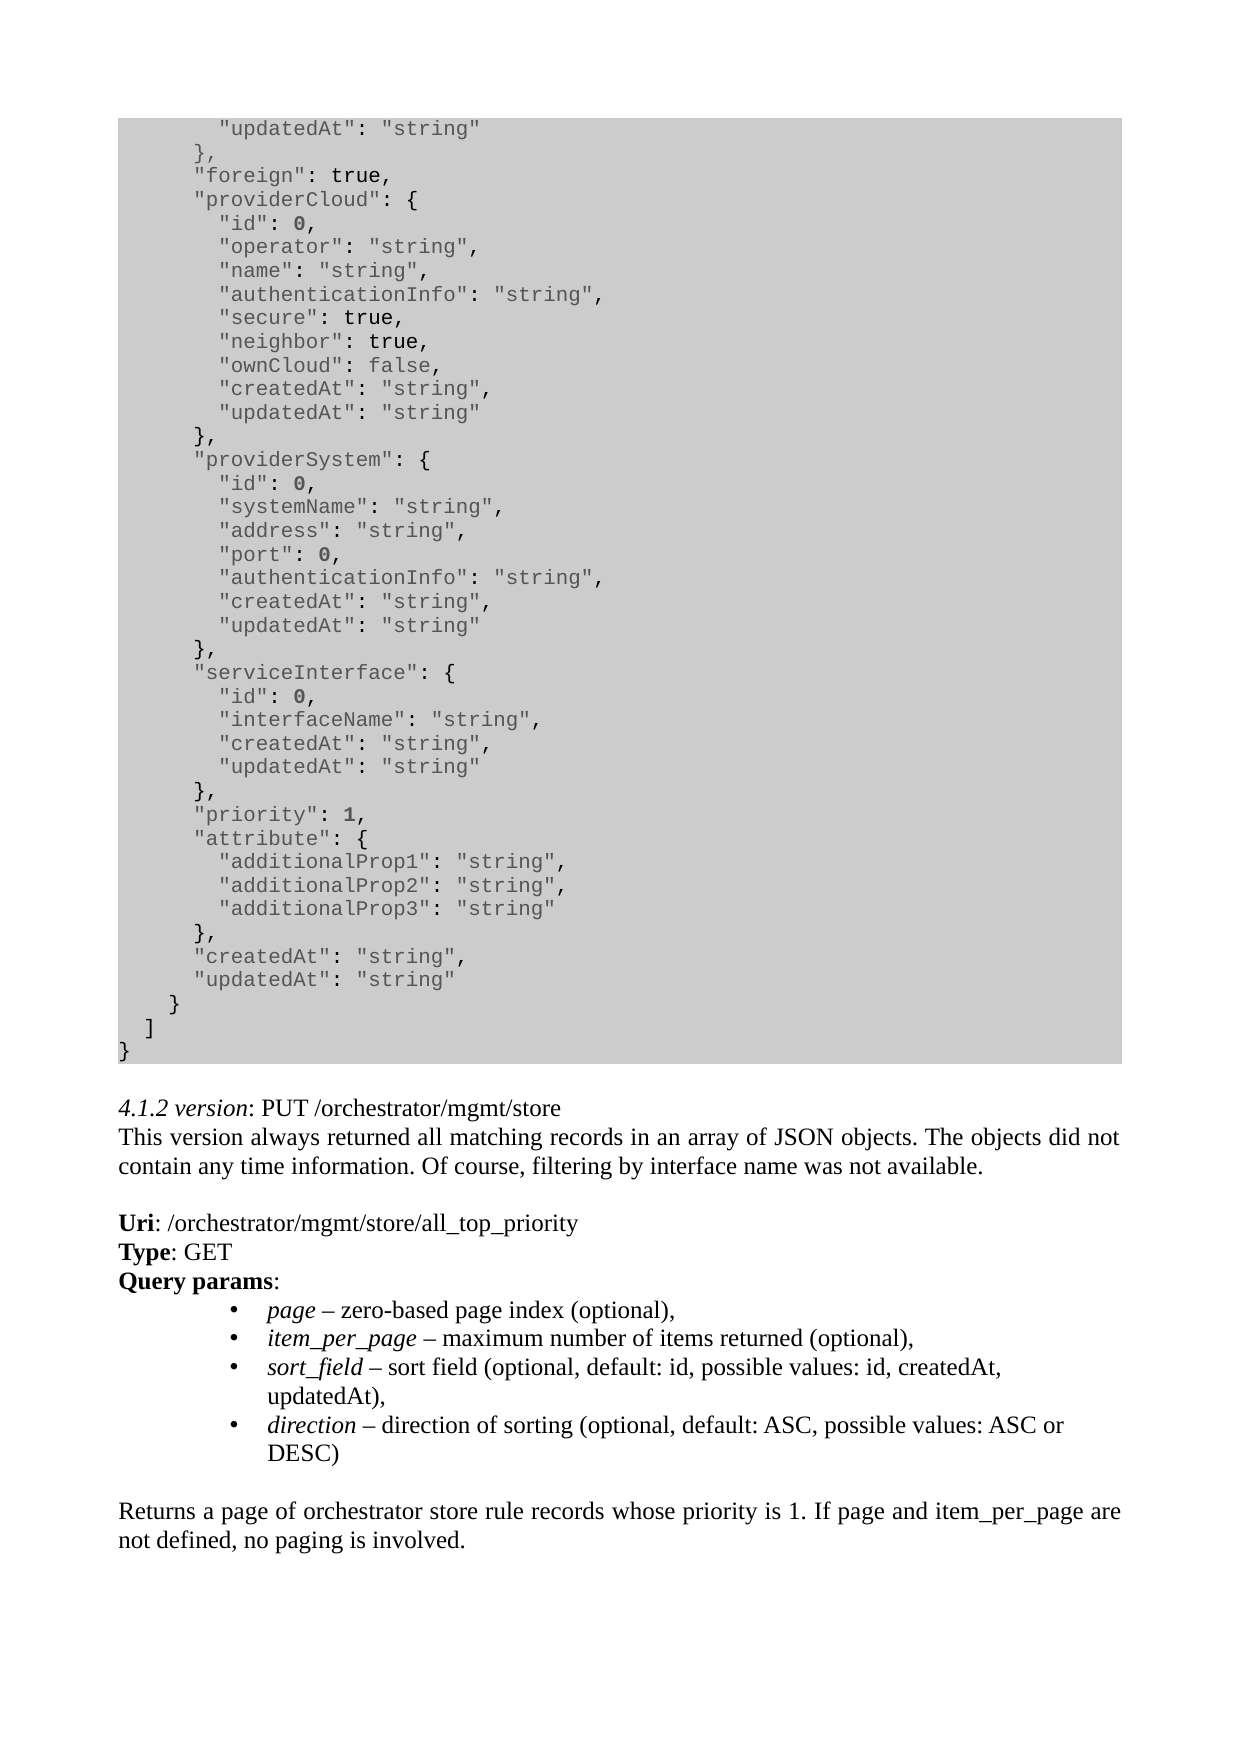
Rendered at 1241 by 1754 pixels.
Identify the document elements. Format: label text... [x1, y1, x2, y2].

text "updatedAt": "string" [118, 615, 1122, 638]
text "name": "string", [118, 260, 1122, 284]
text }, [118, 922, 1122, 946]
text "id": 0, [118, 213, 1122, 236]
text Uri: /orchestrator/mgmt/store/all_top_priority [118, 1208, 1122, 1237]
text This version always returned all matching records in an array of JSON objects. The objects did not contain any time information. Of course, filtering by interface name was not available. [118, 1122, 1122, 1180]
text "additionalProp2": "string", [118, 875, 1122, 898]
text Type: GET [118, 1237, 1122, 1266]
text "additionalProp1": "string", [118, 851, 1122, 875]
text "id": 0, [118, 686, 1122, 709]
text "serviceInterface": { [118, 662, 1122, 686]
text "id": 0, [118, 473, 1122, 496]
list direction – direction of sorting (optional, default: ASC, possible values: ASC or DESC) [229, 1410, 1122, 1467]
text Returns a page of orchestrator store rule records whose priority is 1. If page and item_per_page are not defined, no paging is involved. [118, 1496, 1122, 1553]
text ] [118, 1017, 1122, 1040]
list sort_field – sort field (optional, default: id, possible values: id, createdAt, updatedAt), [229, 1352, 1122, 1410]
text "priority": 1, [118, 804, 1122, 827]
list item_per_page – maximum number of items returned (optional), [229, 1323, 1122, 1352]
text "updatedAt": "string" [118, 969, 1122, 993]
text "attribute": { [118, 827, 1122, 851]
text "operator": "string", [118, 236, 1122, 260]
text "createdAt": "string", [118, 946, 1122, 969]
text }, [118, 780, 1122, 804]
text "authenticationInfo": "string", [118, 284, 1122, 307]
text } [118, 1040, 1122, 1064]
text "providerSystem": { [118, 449, 1122, 473]
text "authenticationInfo": "string", [118, 567, 1122, 591]
text "secure": true, [118, 307, 1122, 331]
text "createdAt": "string", [118, 733, 1122, 757]
text "additionalProp3": "string" [118, 898, 1122, 922]
text Query params: [118, 1266, 1122, 1295]
text "createdAt": "string", [118, 378, 1122, 402]
list page – zero-based page index (optional), [229, 1295, 1122, 1323]
text "updatedAt": "string" [118, 118, 1122, 142]
text "port": 0, [118, 544, 1122, 567]
text } [118, 993, 1122, 1017]
text "systemName": "string", [118, 496, 1122, 520]
text "ownCloud": false, [118, 354, 1122, 378]
text "address": "string", [118, 520, 1122, 544]
text }, [118, 142, 1122, 165]
text "providerCloud": { [118, 189, 1122, 213]
text }, [118, 638, 1122, 662]
text "updatedAt": "string" [118, 757, 1122, 780]
text "createdAt": "string", [118, 591, 1122, 615]
text 4.1.2 version: PUT /orchestrator/mgmt/store [118, 1093, 1122, 1122]
text "updatedAt": "string" [118, 402, 1122, 426]
text }, [118, 426, 1122, 449]
text "foreign": true, [118, 165, 1122, 189]
text "neighbor": true, [118, 331, 1122, 354]
text "interfaceName": "string", [118, 709, 1122, 733]
